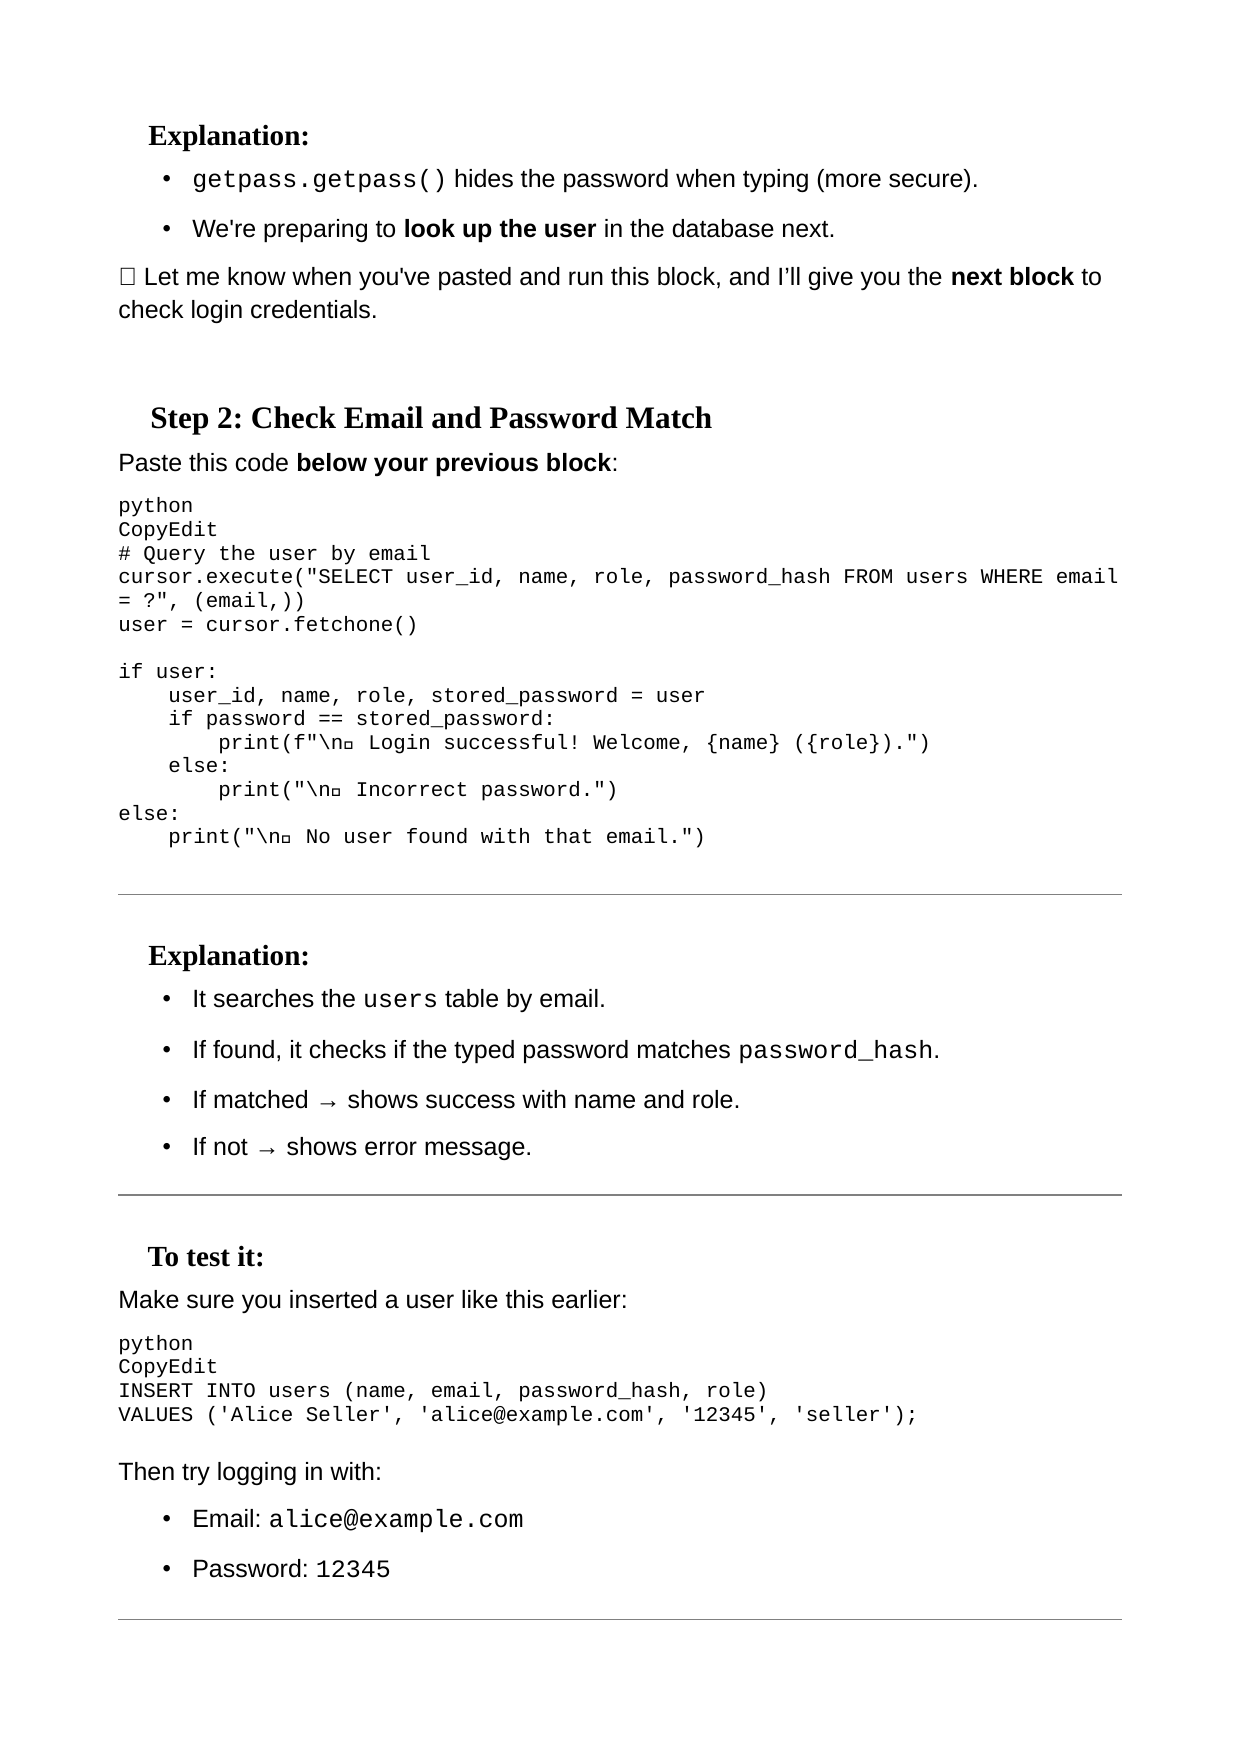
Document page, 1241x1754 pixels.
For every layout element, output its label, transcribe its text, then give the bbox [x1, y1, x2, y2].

text user_id, name, role, stored_password = user [118, 684, 1122, 708]
text # Query the user by email [118, 543, 1122, 566]
text print(f"\n✅ Login successful! Welcome, {name} ({role}).") [118, 732, 1122, 756]
subtitle 🧪 To test it: [118, 1239, 1122, 1272]
text python [118, 495, 1122, 519]
text if user: [118, 661, 1122, 684]
text else: [118, 756, 1122, 779]
text cursor.execute("SELECT user_id, name, role, password_hash FROM users WHERE email = ?", (email,)) [118, 566, 1122, 614]
list If found, it checks if the typed password matches password_hash. [162, 1034, 1122, 1066]
text INSERT INTO users (name, email, password_hash, role) [118, 1380, 1122, 1403]
list If matched → shows success with name and role. [162, 1085, 1122, 1113]
text else: [118, 803, 1122, 826]
text Paste this code below your previous block: [118, 448, 1122, 477]
text print("\n❌ Incorrect password.") [118, 779, 1122, 803]
text Then try logging in with: [118, 1457, 1122, 1485]
list Email: alice@example.com [162, 1504, 1122, 1535]
text CopyEdit [118, 519, 1122, 543]
list We're preparing to look up the user in the database next. [162, 214, 1122, 243]
text if password == stored_password: [118, 708, 1122, 732]
subtitle ✅ Explanation: [118, 118, 1122, 152]
list If not → shows error message. [162, 1132, 1122, 1161]
list getpass.getpass() hides the password when typing (more secure). [162, 164, 1122, 195]
text print("\n❌ No user found with that email.") [118, 826, 1122, 850]
text user = cursor.fetchone() [118, 614, 1122, 637]
list Password: 12345 [162, 1554, 1122, 1585]
text Make sure you inserted a user like this earlier: [118, 1285, 1122, 1314]
text python [118, 1333, 1122, 1356]
text CopyEdit [118, 1356, 1122, 1380]
subtitle ✅ Explanation: [118, 938, 1122, 972]
text VALUES ('Alice Seller', 'alice@example.com', '12345', 'seller'); [118, 1403, 1122, 1427]
list It searches the users table by email. [162, 984, 1122, 1015]
text ✅ Let me know when you've pasted and run this block, and I’ll give you the next block to check login credentials. [118, 262, 1122, 324]
subtitle 🔧 Step 2: Check Email and Password Match [118, 399, 1122, 435]
